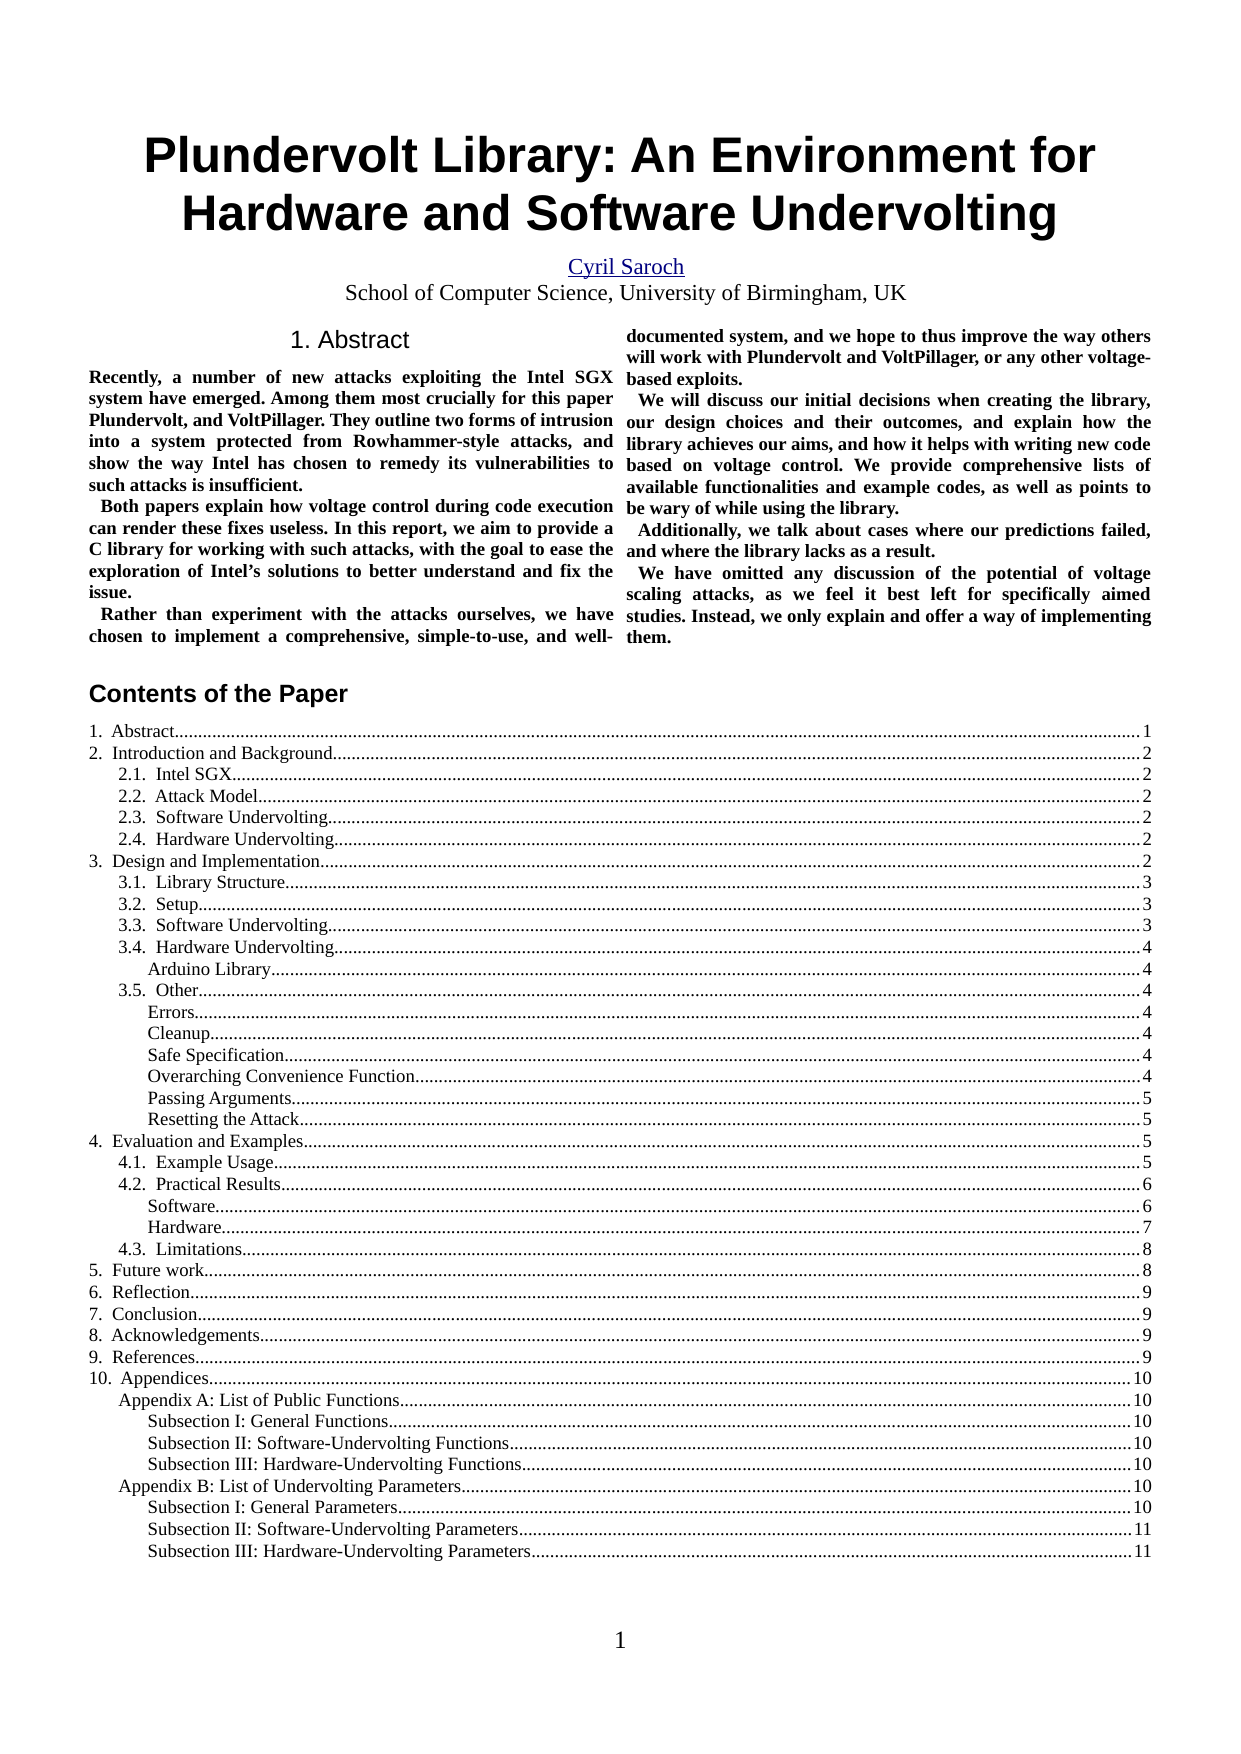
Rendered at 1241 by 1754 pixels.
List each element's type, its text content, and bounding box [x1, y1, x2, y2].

text 5. Future work 8 [88, 1259, 1152, 1281]
text 3.2. Setup 3 [118, 893, 1152, 914]
subtitle Contents of the Paper [88, 679, 1152, 708]
text Safe Specification 4 [147, 1044, 1152, 1065]
text 3.5. Other 4 [118, 979, 1152, 1001]
text We will discuss our initial decisions when creating the library, our design choices and their outcomes, and explain how the library achieves our aims, and how it helps with writing new code based on voltage control. We provide comprehensive lists of available functionalities and example codes, as well as points to be wary of while using the library. [626, 389, 1152, 519]
text 2.4. Hardware Undervolting 2 [118, 828, 1152, 849]
text Recently, a number of new attacks exploiting the Intel SGX system have emerged. Among them most crucially for this paper Plundervolt, and VoltPillager. They outline two forms of intrusion into a system protected from Rowhammer-style attacks, and show the way Intel has chosen to remedy its vulnerabilities to such attacks is insufficient. [88, 366, 614, 495]
text Subsection II: Software-Undervolting Parameters 11 [147, 1518, 1152, 1539]
text 2.1. Intel SGX 2 [118, 763, 1152, 785]
text Resetting the Attack 5 [147, 1108, 1152, 1130]
text We have omitted any discussion of the potential of voltage scaling attacks, as we feel it best left for specifically aimed studies. Instead, we only explain and offer a way of implementing them. [626, 562, 1152, 648]
text Both papers explain how voltage control during code execution can render these fixes useless. In this report, we aim to provide a C library for working with such attacks, with the goal to ease the exploration of Intel’s solutions to better understand and fix the issue. [88, 495, 614, 603]
text 3.3. Software Undervolting 3 [118, 914, 1152, 936]
text 9. References 9 [88, 1346, 1152, 1367]
text Subsection II: Software-Undervolting Functions 10 [147, 1432, 1152, 1453]
text 3. Design and Implementation 2 [88, 849, 1152, 871]
text Software 6 [147, 1194, 1152, 1216]
text 4.1. Example Usage 5 [118, 1151, 1152, 1173]
text 8. Acknowledgements 9 [88, 1324, 1152, 1346]
text 4.2. Practical Results 6 [118, 1173, 1152, 1194]
text Additionally, we talk about cases where our predictions failed, and where the library lacks as a result. [626, 519, 1152, 562]
text Hardware 7 [147, 1216, 1152, 1238]
text 2.3. Software Undervolting 2 [118, 806, 1152, 828]
text Appendix A: List of Public Functions 10 [118, 1389, 1152, 1410]
text 2.2. Attack Model 2 [118, 785, 1152, 806]
text Subsection III: Hardware-Undervolting Parameters 11 [147, 1539, 1152, 1561]
text Rather than experiment with the attacks ourselves, we have chosen to implement a comprehensive, simple-to-use, and well- [88, 603, 614, 646]
text Passing Arguments 5 [147, 1087, 1152, 1108]
text 1. Abstract 1 [88, 720, 1152, 742]
text School of Computer Science, University of Birmingham, UK [88, 279, 1152, 306]
text 3.4. Hardware Undervolting 4 [118, 936, 1152, 957]
text Overarching Convenience Function 4 [147, 1065, 1152, 1087]
text Cyril Saroch [88, 253, 1152, 279]
text Subsection III: Hardware-Undervolting Functions 10 [147, 1453, 1152, 1475]
subtitle Abstract [85, 324, 614, 353]
text Cleanup 4 [147, 1022, 1152, 1044]
text 6. Reflection 9 [88, 1281, 1152, 1302]
title Plundervolt Library: An Environment for Hardware and Software Undervolting [88, 125, 1152, 240]
text Subsection I: General Functions 10 [147, 1410, 1152, 1432]
text 4. Evaluation and Examples 5 [88, 1130, 1152, 1151]
text Errors 4 [147, 1001, 1152, 1022]
text Subsection I: General Parameters 10 [147, 1496, 1152, 1518]
text Appendix B: List of Undervolting Parameters 10 [118, 1475, 1152, 1496]
text documented system, and we hope to thus improve the way others will work with Plundervolt and VoltPillager, or any other voltage-based exploits. [626, 324, 1152, 389]
text 7. Conclusion 9 [88, 1302, 1152, 1324]
text Arduino Library 4 [147, 957, 1152, 979]
text 3.1. Library Structure 3 [118, 871, 1152, 893]
text 2. Introduction and Background 2 [88, 742, 1152, 763]
text 10. Appendices 10 [88, 1367, 1152, 1389]
text 4.3. Limitations 8 [118, 1238, 1152, 1259]
